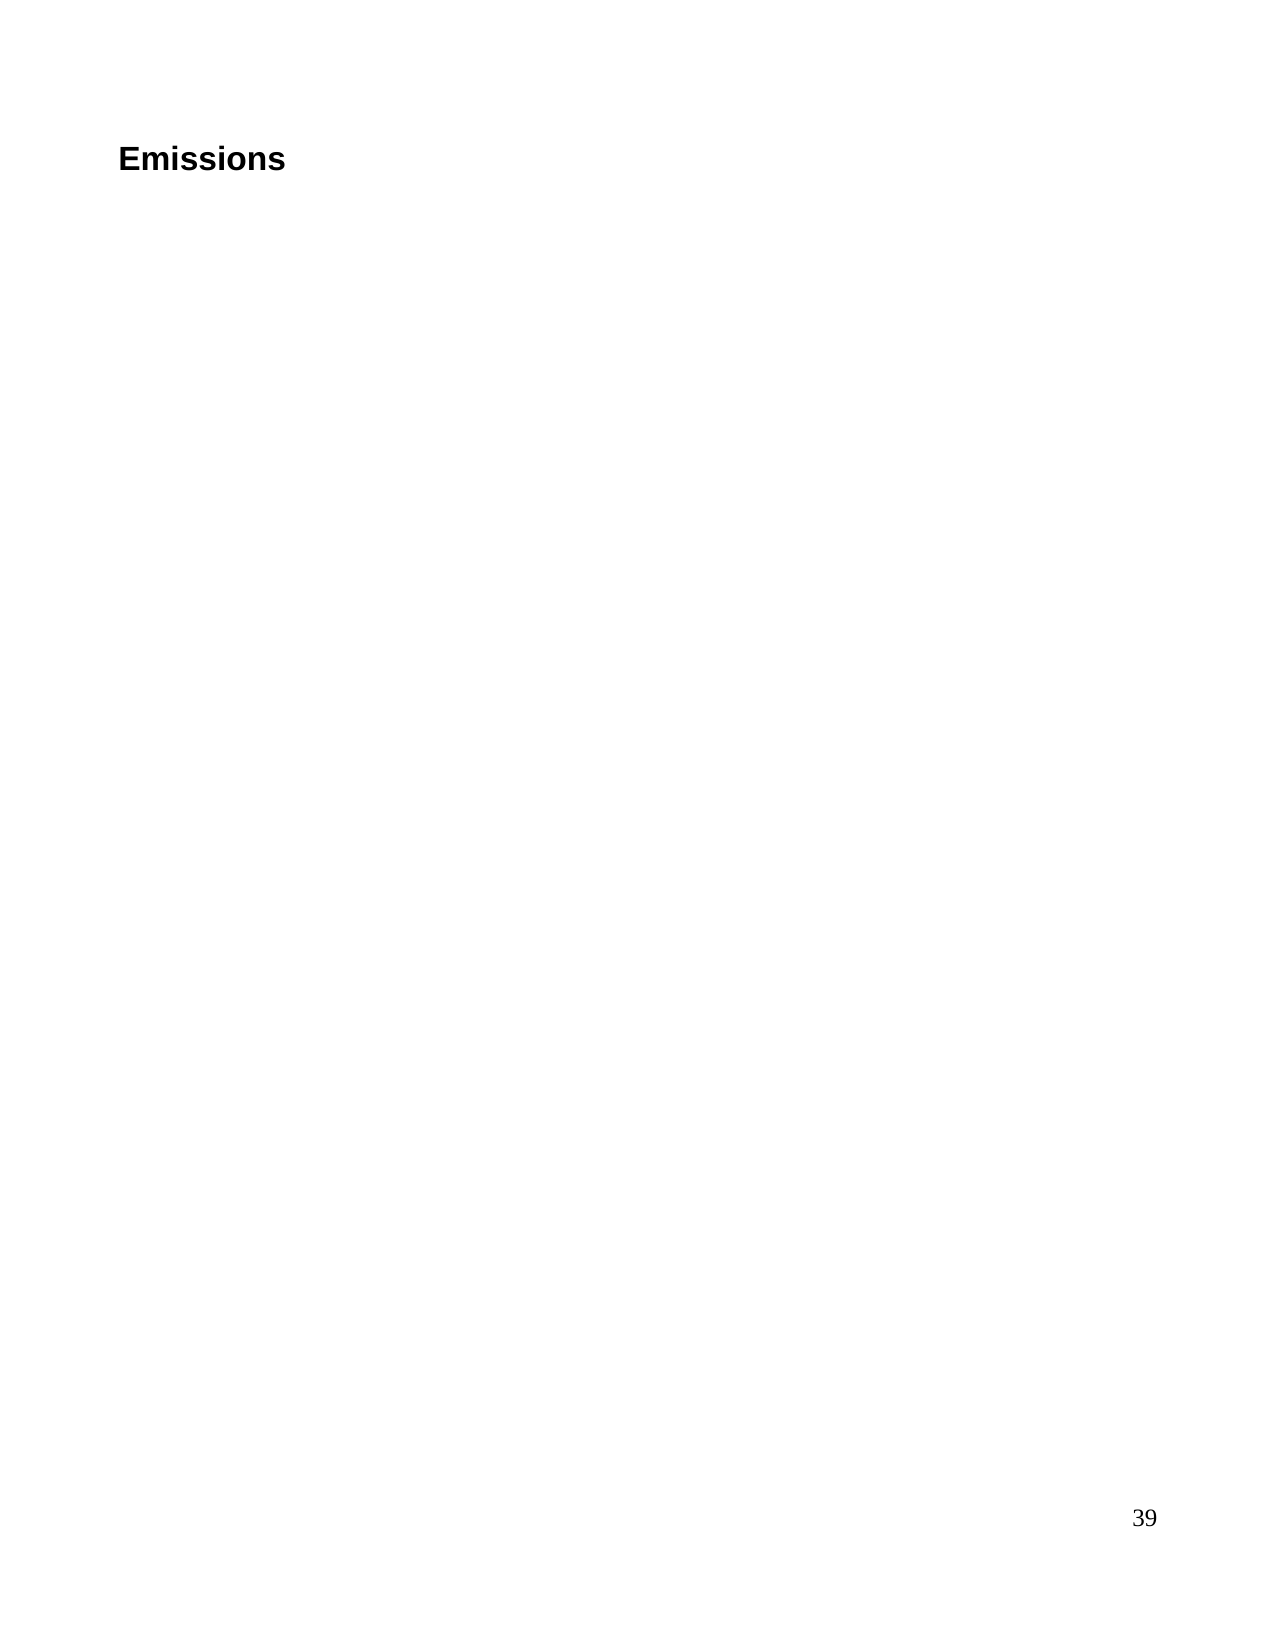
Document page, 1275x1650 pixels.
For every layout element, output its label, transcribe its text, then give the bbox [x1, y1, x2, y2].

subtitle Emissions [118, 139, 1157, 178]
